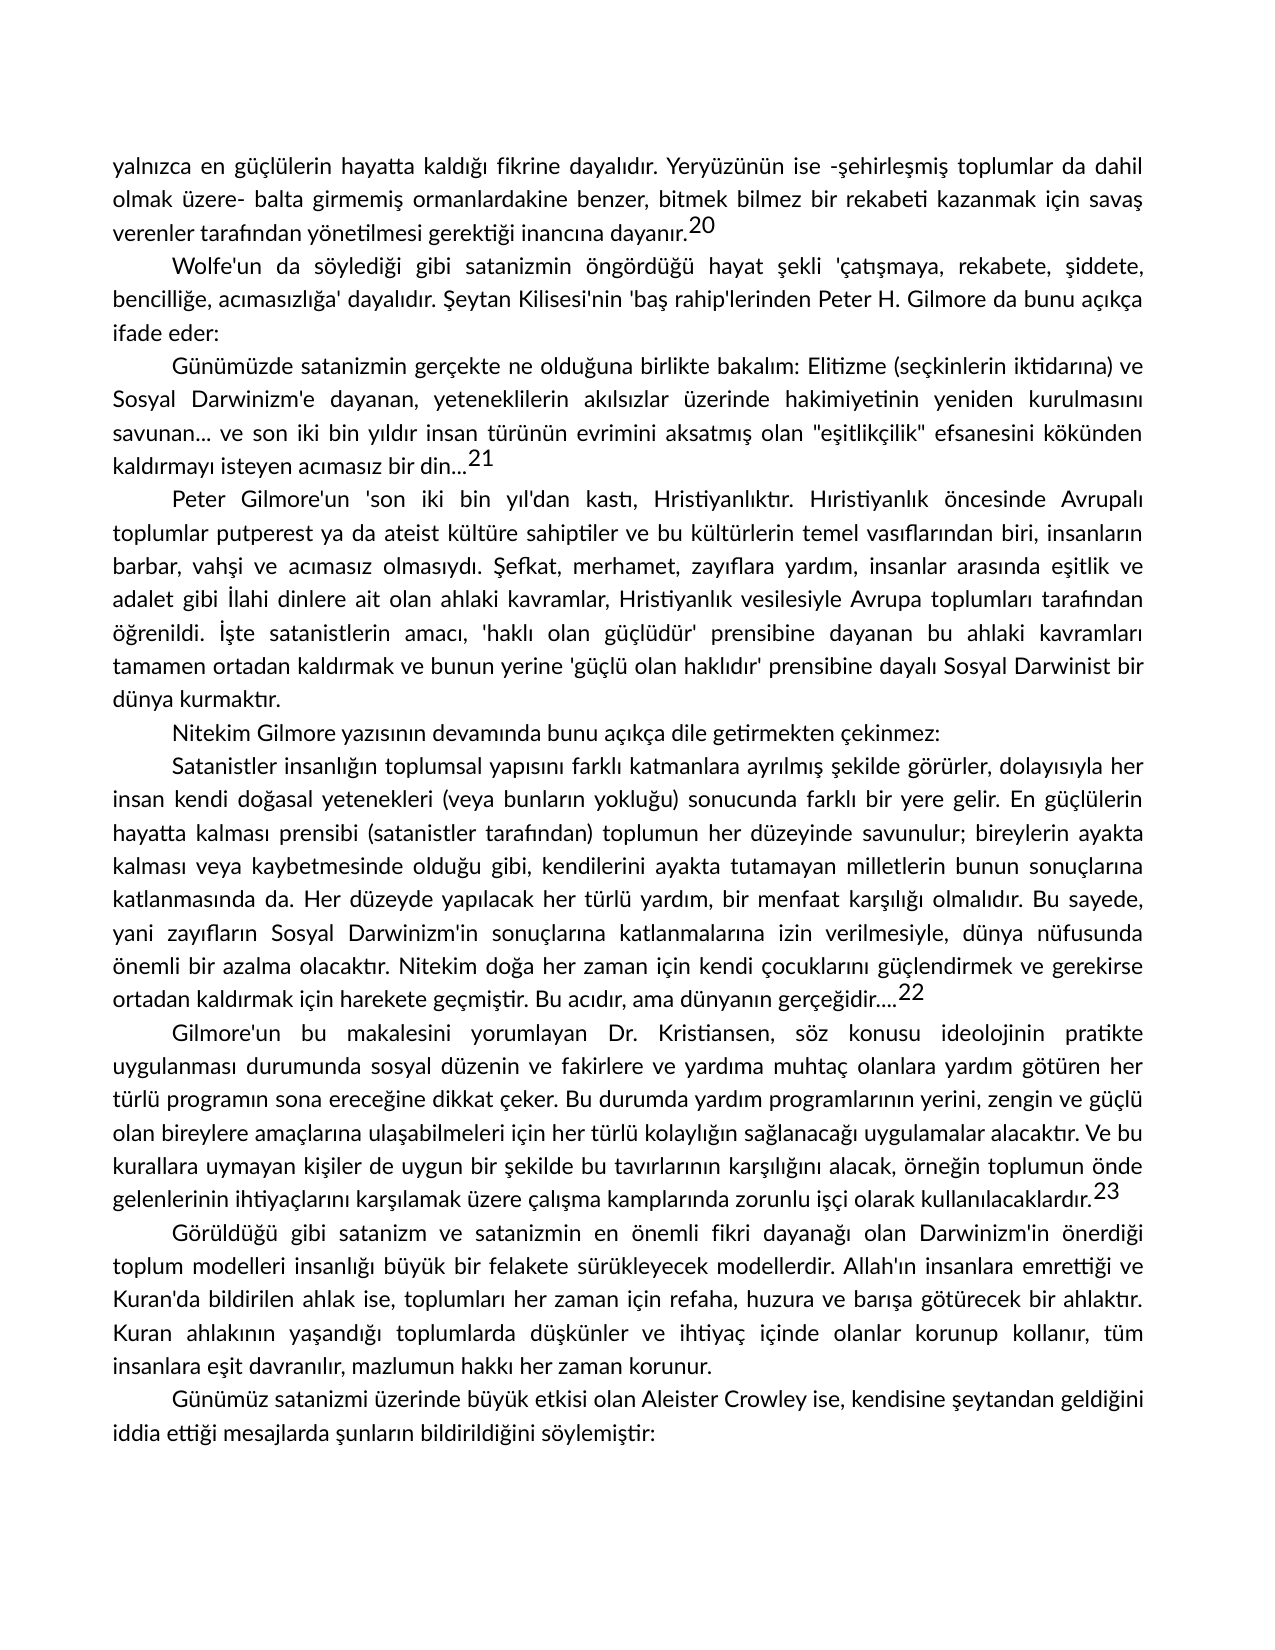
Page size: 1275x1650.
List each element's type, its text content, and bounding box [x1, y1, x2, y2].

text Günümüz satanizmi üzerinde büyük etkisi olan Aleister Crowley ise, kendisine şeytandan geldiğini iddia ettiği mesajlarda şunların bildirildiğini söylemiştir: [112, 1381, 1145, 1448]
text Günümüzde satanizmin gerçekte ne olduğuna birlikte bakalım: Elitizme (seçkinlerin iktidarına) ve Sosyal Darwinizm'e dayanan, yeteneklilerin akılsızlar üzerinde hakimiyetinin yeniden kurulmasını savunan... ve son iki bin yıldır insan türünün evrimini aksatmış olan "eşitlikçilik" efsanesini kökünden kaldırmayı isteyen acımasız bir din...21 [112, 348, 1145, 481]
text yalnızca en güçlülerin hayatta kaldığı fikrine dayalıdır. Yeryüzünün ise -şehirleşmiş toplumlar da dahil olmak üzere- balta girmemiş ormanlardakine benzer, bitmek bilmez bir rekabeti kazanmak için savaş verenler tarafından yönetilmesi gerektiği inancına dayanır.20 [112, 148, 1145, 248]
text Nitekim Gilmore yazısının devamında bunu açıkça dile getirmekten çekinmez: [112, 714, 1145, 748]
text Satanistler insanlığın toplumsal yapısını farklı katmanlara ayrılmış şekilde görürler, dolayısıyla her insan kendi doğasal yetenekleri (veya bunların yokluğu) sonucunda farklı bir yere gelir. En güçlülerin hayatta kalması prensibi (satanistler tarafından) toplumun her düzeyinde savunulur; bireylerin ayakta kalması veya kaybetmesinde olduğu gibi, kendilerini ayakta tutamayan milletlerin bunun sonuçlarına katlanmasında da. Her düzeyde yapılacak her türlü yardım, bir menfaat karşılığı olmalıdır. Bu sayede, yani zayıfların Sosyal Darwinizm'in sonuçlarına katlanmalarına izin verilmesiyle, dünya nüfusunda önemli bir azalma olacaktır. Nitekim doğa her zaman için kendi çocuklarını güçlendirmek ve gerekirse ortadan kaldırmak için harekete geçmiştir. Bu acıdır, ama dünyanın gerçeğidir....22 [112, 748, 1145, 1014]
text Görüldüğü gibi satanizm ve satanizmin en önemli fikri dayanağı olan Darwinizm'in önerdiği toplum modelleri insanlığı büyük bir felakete sürükleyecek modellerdir. Allah'ın insanlara emrettiği ve Kuran'da bildirilen ahlak ise, toplumları her zaman için refaha, huzura ve barışa götürecek bir ahlaktır. Kuran ahlakının yaşandığı toplumlarda düşkünler ve ihtiyaç içinde olanlar korunup kollanır, tüm insanlara eşit davranılır, mazlumun hakkı her zaman korunur. [112, 1214, 1145, 1381]
text Gilmore'un bu makalesini yorumlayan Dr. Kristiansen, söz konusu ideolojinin pratikte uygulanması durumunda sosyal düzenin ve fakirlere ve yardıma muhtaç olanlara yardım götüren her türlü programın sona ereceğine dikkat çeker. Bu durumda yardım programlarının yerini, zengin ve güçlü olan bireylere amaçlarına ulaşabilmeleri için her türlü kolaylığın sağlanacağı uygulamalar alacaktır. Ve bu kurallara uymayan kişiler de uygun bir şekilde bu tavırlarının karşılığını alacak, örneğin toplumun önde gelenlerinin ihtiyaçlarını karşılamak üzere çalışma kamplarında zorunlu işçi olarak kullanılacaklardır.23 [112, 1014, 1145, 1214]
text Wolfe'un da söylediği gibi satanizmin öngördüğü hayat şekli 'çatışmaya, rekabete, şiddete, bencilliğe, acımasızlığa' dayalıdır. Şeytan Kilisesi'nin 'baş rahip'lerinden Peter H. Gilmore da bunu açıkça ifade eder: [112, 248, 1145, 348]
text Peter Gilmore'un 'son iki bin yıl'dan kastı, Hristiyanlıktır. Hıristiyanlık öncesinde Avrupalı toplumlar putperest ya da ateist kültüre sahiptiler ve bu kültürlerin temel vasıflarından biri, insanların barbar, vahşi ve acımasız olmasıydı. Şefkat, merhamet, zayıflara yardım, insanlar arasında eşitlik ve adalet gibi İlahi dinlere ait olan ahlaki kavramlar, Hristiyanlık vesilesiyle Avrupa toplumları tarafından öğrenildi. İşte satanistlerin amacı, 'haklı olan güçlüdür' prensibine dayanan bu ahlaki kavramları tamamen ortadan kaldırmak ve bunun yerine 'güçlü olan haklıdır' prensibine dayalı Sosyal Darwinist bir dünya kurmaktır. [112, 481, 1145, 714]
